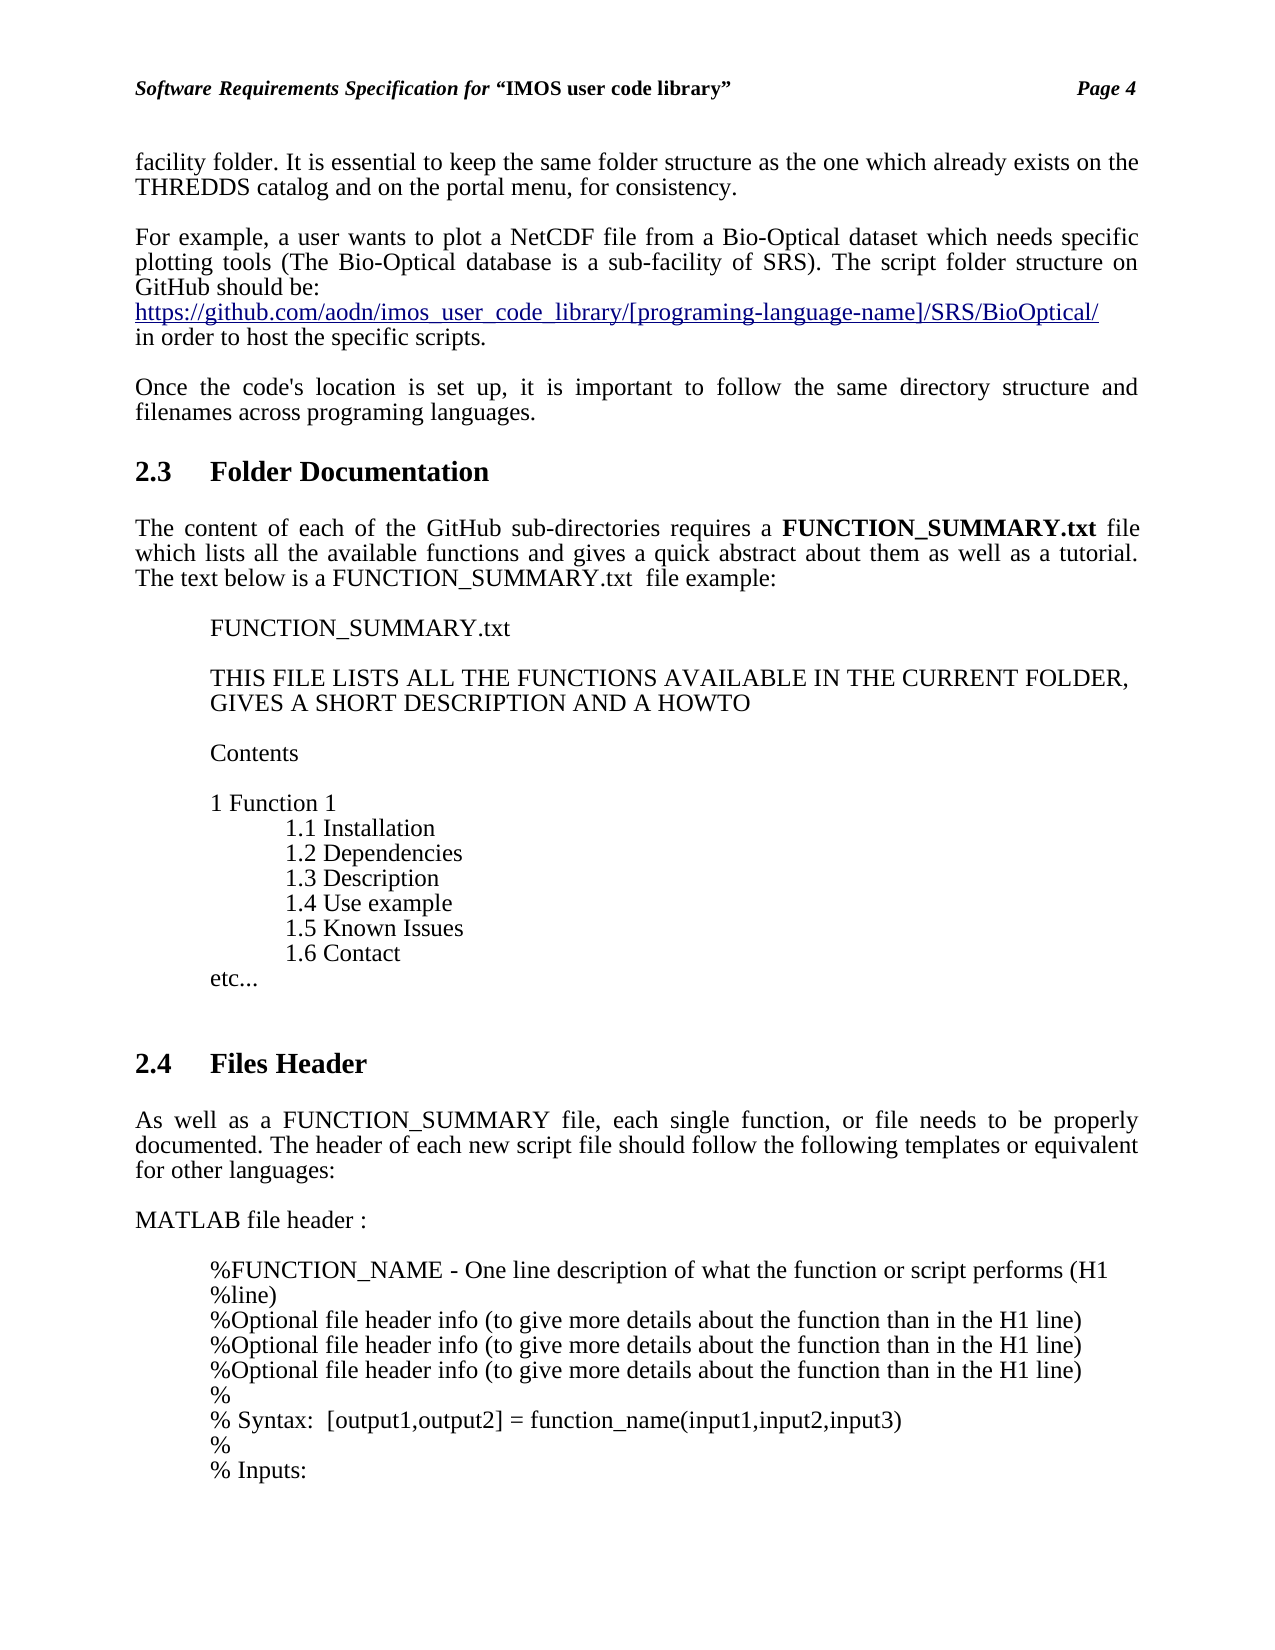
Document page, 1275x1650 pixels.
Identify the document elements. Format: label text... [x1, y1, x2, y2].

text %FUNCTION_NAME - One line description of what the function or script performs (H1 %line) [135, 1259, 1140, 1309]
text etc... [210, 967, 1140, 992]
text %Optional file header info (to give more details about the function than in the H1 line) [135, 1309, 1140, 1334]
text 1.3 Description [210, 867, 1140, 892]
text % Syntax: [output1,output2] = function_name(input1,input2,input3) [135, 1409, 1140, 1434]
text https://github.com/aodn/imos_user_code_library/[programing-language-name]/SRS/BioOptical/ [135, 300, 1140, 325]
text 1.1 Installation [210, 817, 1140, 842]
text 1 Function 1 [210, 792, 1140, 817]
text 1.5 Known Issues [210, 917, 1140, 942]
subtitle Files Header [135, 1046, 1140, 1079]
text As well as a FUNCTION_SUMMARY file, each single function, or file needs to be properly documented. The header of each new script file should follow the following templates or equivalent for other languages: [135, 1109, 1140, 1184]
text %Optional file header info (to give more details about the function than in the H1 line) [135, 1334, 1140, 1359]
text THIS FILE LISTS ALL THE FUNCTIONS AVAILABLE IN THE CURRENT FOLDER, GIVES A SHORT DESCRIPTION AND A HOWTO [210, 667, 1140, 717]
text FUNCTION_SUMMARY.txt [210, 617, 1140, 642]
text % Inputs: [135, 1459, 1140, 1484]
text Once the code's location is set up, it is important to follow the same directory structure and filenames across programing languages. [135, 375, 1140, 425]
text % [135, 1434, 1140, 1459]
text % [135, 1384, 1140, 1409]
text MATLAB file header : [135, 1209, 1140, 1234]
text Contents [210, 742, 1140, 767]
text The content of each of the GitHub sub-directories requires a FUNCTION_SUMMARY.txt file which lists all the available functions and gives a quick abstract about them as well as a tutorial. The text below is a FUNCTION_SUMMARY.txt file example: [135, 517, 1140, 592]
text 1.4 Use example [210, 892, 1140, 917]
text 1.6 Contact [210, 942, 1140, 967]
text %Optional file header info (to give more details about the function than in the H1 line) [135, 1359, 1140, 1384]
text facility folder. It is essential to keep the same folder structure as the one which already exists on the THREDDS catalog and on the portal menu, for consistency. [135, 150, 1140, 200]
text For example, a user wants to plot a NetCDF file from a Bio-Optical dataset which needs specific plotting tools (The Bio-Optical database is a sub-facility of SRS). The script folder structure on GitHub should be: [135, 225, 1140, 300]
subtitle Folder Documentation [135, 454, 1140, 488]
text in order to host the specific scripts. [135, 325, 1140, 350]
text 1.2 Dependencies [210, 842, 1140, 867]
